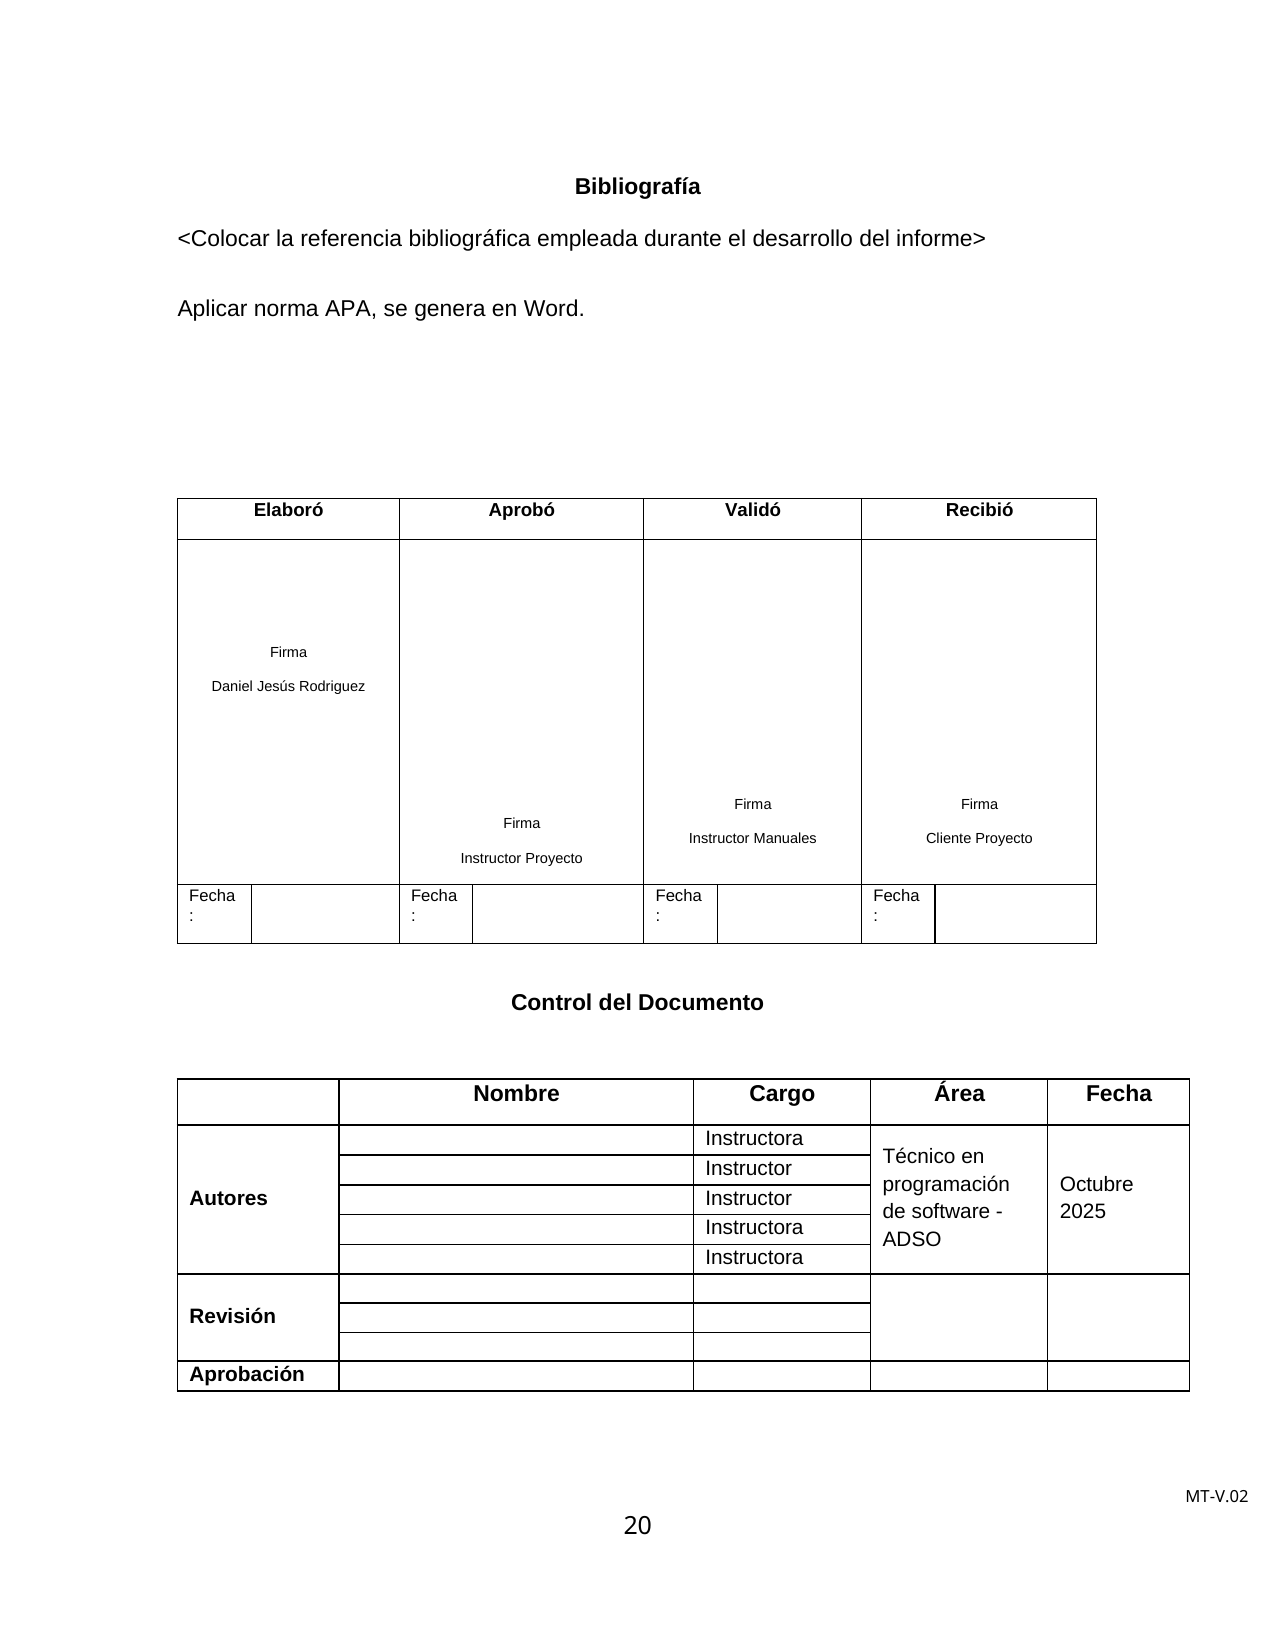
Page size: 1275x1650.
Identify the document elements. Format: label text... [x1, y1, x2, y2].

table_cell Firma Cliente Proyecto [862, 540, 1096, 884]
table_header Nombre [340, 1080, 693, 1124]
table_cell [871, 1275, 1047, 1360]
table_cell Autores [178, 1126, 338, 1273]
text <Colocar la referencia bibliográfica empleada durante el desarrollo del informe> [177, 225, 1098, 252]
table_cell Instructora [694, 1215, 870, 1243]
table_cell [340, 1304, 693, 1331]
table_cell [694, 1333, 870, 1360]
table_header Recibió [862, 499, 1096, 539]
table_header Área [871, 1080, 1047, 1124]
table_cell [252, 885, 399, 943]
table_cell Octubre 2025 [1048, 1126, 1189, 1273]
table_header Elaboró [178, 499, 399, 539]
table_cell [473, 885, 643, 943]
table_cell Revisión [178, 1275, 338, 1360]
table_cell [340, 1275, 693, 1302]
table_header Aprobó [400, 499, 643, 539]
table_cell [340, 1186, 693, 1214]
table_cell [694, 1275, 870, 1302]
table_cell Fecha: [862, 885, 934, 943]
table_cell [1048, 1362, 1189, 1390]
table_cell [340, 1215, 693, 1243]
table_cell [340, 1126, 693, 1154]
table_cell Aprobación [178, 1362, 338, 1390]
table_cell [340, 1362, 693, 1390]
table_cell Instructora [694, 1245, 870, 1273]
table_cell Firma Instructor Proyecto [400, 540, 643, 884]
table_cell [871, 1362, 1047, 1390]
table_cell Instructor [694, 1156, 870, 1184]
text Aplicar norma APA, se genera en Word. [177, 295, 1098, 321]
table_cell [340, 1245, 693, 1273]
table_header Validó [644, 499, 861, 539]
table_header [178, 1080, 338, 1124]
table_header Cargo [694, 1080, 870, 1124]
table_cell [694, 1362, 870, 1390]
table_cell Firma Daniel Jesús Rodriguez [178, 540, 399, 884]
table_cell [694, 1304, 870, 1331]
table_cell Instructora [694, 1126, 870, 1154]
table_cell Firma Instructor Manuales [644, 540, 861, 884]
table_cell Instructor [694, 1186, 870, 1214]
table_cell Fecha: [400, 885, 472, 943]
table_header Fecha [1048, 1080, 1189, 1124]
table_cell [340, 1156, 693, 1184]
table_cell [936, 885, 1096, 943]
table_cell Fecha: [178, 885, 251, 943]
table_cell Técnico en programación de software - ADSO [871, 1126, 1047, 1273]
table_cell Fecha: [644, 885, 717, 943]
text Control del Documento [177, 989, 1098, 1015]
table_cell [1048, 1275, 1189, 1360]
table_cell [718, 885, 861, 943]
subtitle Bibliografía [177, 173, 1098, 199]
table_cell [340, 1333, 693, 1360]
